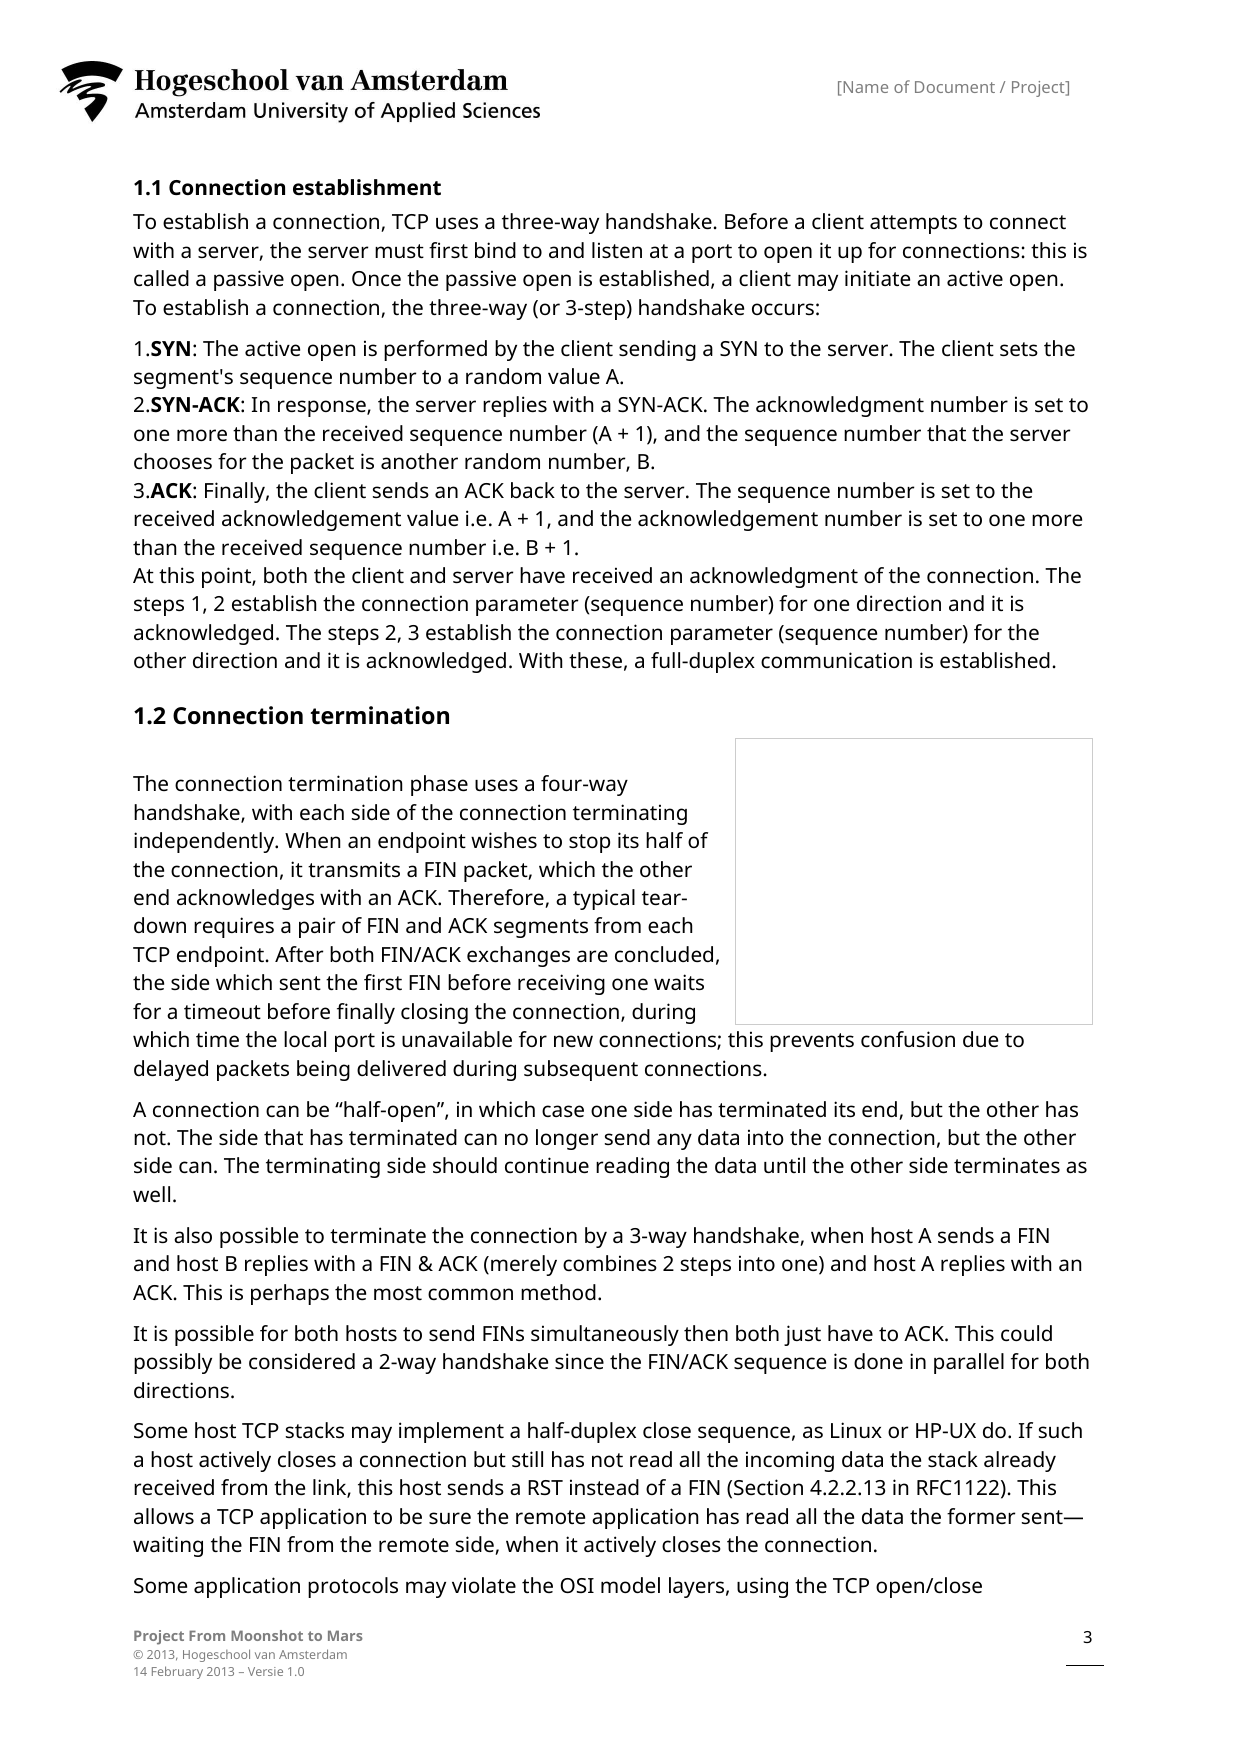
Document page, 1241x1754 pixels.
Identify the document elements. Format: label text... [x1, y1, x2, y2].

text A connection can be “half-open”, in which case one side has terminated its end, but the other has not. The side that has terminated can no longer send any data into the connection, but the other side can. The terminating side should continue reading the data until the other side terminates as well. [133, 1095, 1092, 1208]
subtitle 1.2 Connection termination [133, 700, 1022, 732]
text Some application protocols may violate the OSI model layers, using the TCP open/close [133, 1571, 1092, 1600]
subtitle 1.1 Connection establishment [133, 173, 1022, 201]
text It is also possible to terminate the connection by a 3-way handshake, when host A sends a FIN and host B replies with a FIN & ACK (merely combines 2 steps into one) and host A replies with an ACK. This is perhaps the most common method. [133, 1221, 1092, 1306]
text To establish a connection, TCP uses a three-way handshake. Before a client attempts to connect with a server, the server must first bind to and listen at a port to open it up for connections: this is called a passive open. Once the passive open is established, a client may initiate an active open. To establish a connection, the three-way (or 3-step) handshake occurs: [133, 207, 1092, 321]
text The connection termination phase uses a four-way handshake, with each side of the connection terminating independently. When an endpoint wishes to stop its half of the connection, it transmits a FIN packet, which the other end acknowledges with an ACK. Therefore, a typical tear-down requires a pair of FIN and ACK segments from each TCP endpoint. After both FIN/ACK exchanges are concluded, the side which sent the first FIN before receiving one waits for a timeout before finally closing the connection, during which time the local port is unavailable for new connections; this prevents confusion due to delayed packets being delivered during subsequent connections. [133, 769, 1092, 1082]
text At this point, both the client and server have received an acknowledgment of the connection. The steps 1, 2 establish the connection parameter (sequence number) for one direction and it is acknowledged. The steps 2, 3 establish the connection parameter (sequence number) for the other direction and it is acknowledged. With these, a full-duplex communication is established. [133, 561, 1092, 675]
list SYN-ACK: In response, the server replies with a SYN-ACK. The acknowledgment number is set to one more than the received sequence number (A + 1), and the sequence number that the server chooses for the packet is another random number, B. [133, 391, 1092, 476]
list SYN: The active open is performed by the client sending a SYN to the server. The client sets the segment's sequence number to a random value A. [133, 334, 1092, 391]
picture [0, 0, 622, 123]
list ACK: Finally, the client sends an ACK back to the server. The sequence number is set to the received acknowledgement value i.e. A + 1, and the acknowledgement number is set to one more than the received sequence number i.e. B + 1. [133, 476, 1092, 561]
text It is possible for both hosts to send FINs simultaneously then both just have to ACK. This could possibly be considered a 2-way handshake since the FIN/ACK sequence is done in parallel for both directions. [133, 1319, 1092, 1404]
text Some host TCP stacks may implement a half-duplex close sequence, as Linux or HP-UX do. If such a host actively closes a connection but still has not read all the incoming data the stack already received from the link, this host sends a RST instead of a FIN (Section 4.2.2.13 in RFC1122). This allows a TCP application to be sure the remote application has read all the data the former sent—waiting the FIN from the remote side, when it actively closes the connection. [133, 1417, 1092, 1559]
